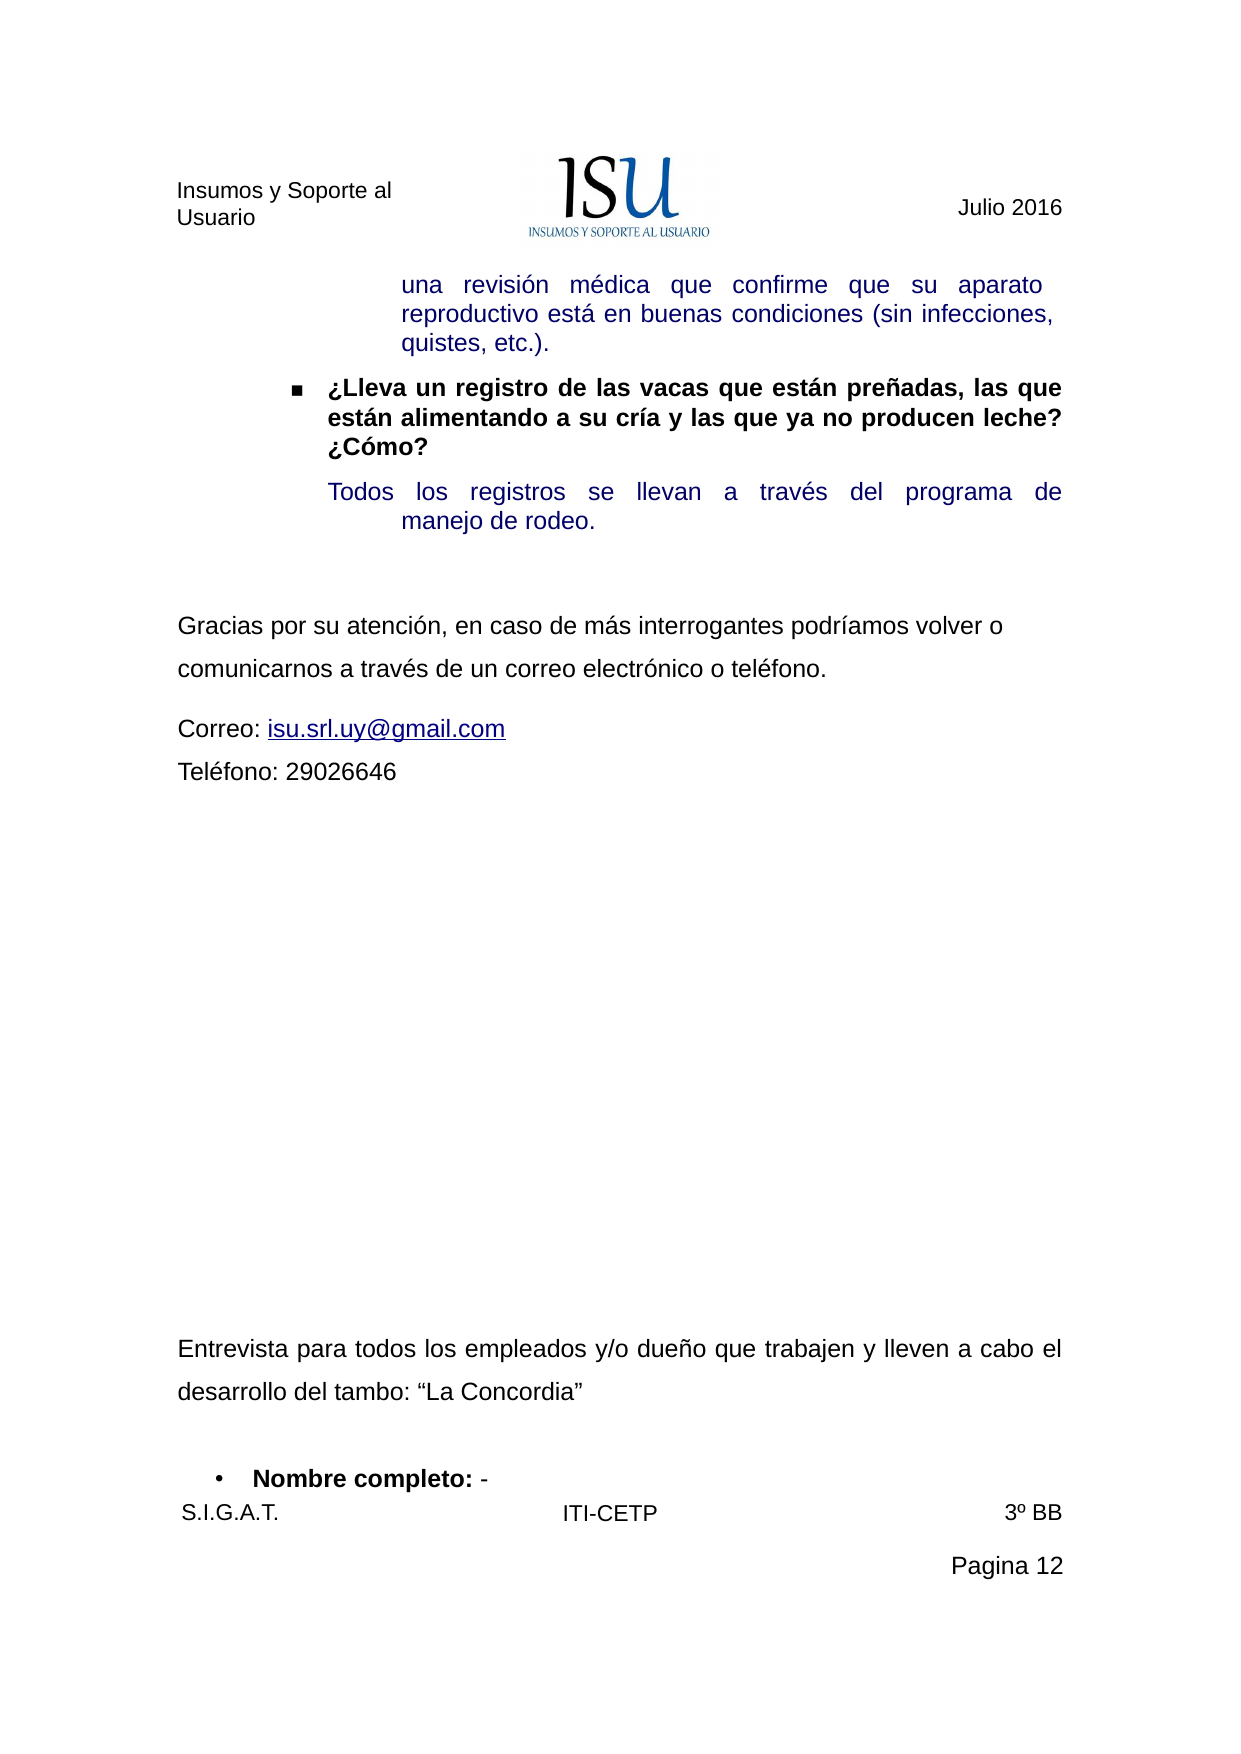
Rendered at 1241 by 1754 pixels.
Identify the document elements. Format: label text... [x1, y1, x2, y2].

text una revisión médica que confirme que su aparato reproductivo está en buenas condiciones (sin infecciones, quistes, etc.). [290, 270, 1063, 356]
list ¿Lleva un registro de las vacas que están preñadas, las que están alimentando a su cría y las que ya no producen leche? ¿Cómo? [290, 373, 1063, 460]
text Entrevista para todos los empleados y/o dueño que trabajen y lleven a cabo el desarrollo del tambo: “La Concordia” [177, 1334, 1063, 1406]
text Correo: isu.srl.uy@gmail.com [177, 714, 1063, 742]
text Todos los registros se llevan a través del programa de manejo de rodeo. [290, 477, 1063, 534]
list Nombre completo: - [215, 1463, 1063, 1492]
text Teléfono: 29026646 [177, 757, 1063, 786]
text Gracias por su atención, en caso de más interrogantes podríamos volver o comunicarnos a través de un correo electrónico o teléfono. [177, 611, 1063, 683]
